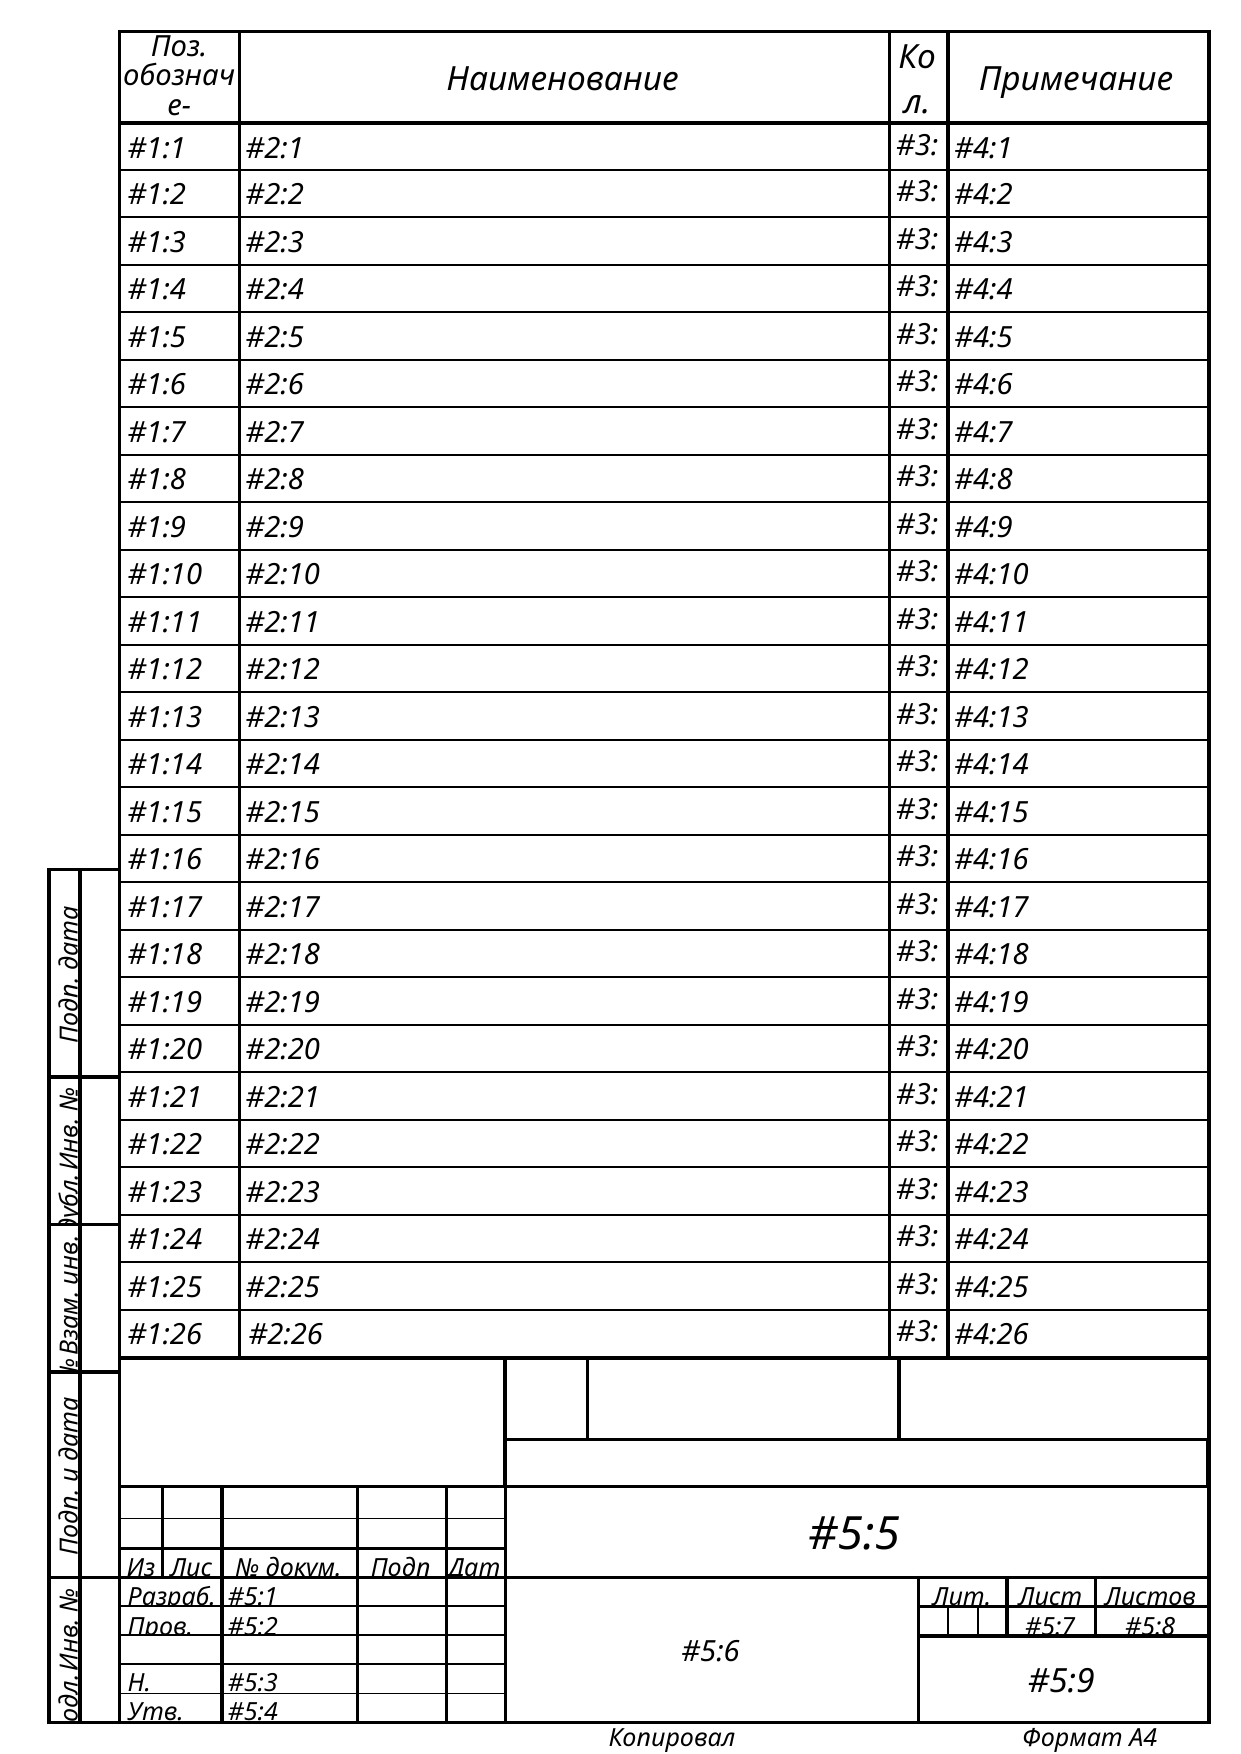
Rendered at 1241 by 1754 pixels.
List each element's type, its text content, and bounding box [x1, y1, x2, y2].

table_cell [359, 1607, 445, 1634]
table_cell #1:18 [121, 931, 238, 976]
table_cell #3:9 [891, 503, 946, 549]
table_cell [82, 1579, 118, 1721]
table_header [82, 871, 118, 1075]
table_cell Инв. № дубл. [51, 1079, 78, 1223]
table_cell #4:9 [950, 503, 1207, 549]
table_cell #1:20 [121, 1026, 238, 1071]
table_cell #2:22 [241, 1121, 888, 1166]
table_cell № докум. [224, 1550, 356, 1576]
table_cell #4:18 [950, 931, 1207, 976]
table_cell #4:10 [950, 551, 1207, 596]
table_cell #4:13 [950, 693, 1207, 739]
table_cell [949, 1608, 977, 1634]
table_cell #2:26 [241, 1311, 888, 1356]
table_cell #4:21 [950, 1073, 1207, 1119]
table_cell #1:21 [121, 1073, 238, 1119]
table_cell #2:10 [241, 551, 888, 596]
table_cell #3:7 [891, 408, 946, 454]
table_cell #2:20 [241, 1026, 888, 1071]
table_cell Н. контр. [121, 1665, 220, 1692]
table_header Кол. [891, 33, 946, 121]
table_cell #4:4 [950, 266, 1207, 311]
table_cell Изм. [130, 1562, 141, 1576]
table_cell #3:23 [891, 1168, 946, 1214]
table_cell #4:14 [950, 741, 1207, 786]
table_cell #2:2 [241, 171, 888, 216]
table_header [121, 1488, 161, 1517]
table_cell #1:8 [121, 456, 238, 501]
table_cell #1:4 [121, 266, 238, 311]
table_header [448, 1488, 504, 1517]
table_cell Подп. и дата [51, 1374, 78, 1576]
table_cell #4:15 [950, 788, 1207, 834]
table_cell #2:21 [241, 1073, 888, 1119]
table_cell #1:6 [121, 361, 238, 406]
table_cell #4:3 [950, 218, 1207, 264]
table_cell [82, 1226, 118, 1370]
table_cell #3:21 [891, 1073, 946, 1119]
table_cell #3:11 [891, 598, 946, 644]
table_cell #1:2 [121, 171, 238, 216]
table_cell #3:13 [891, 693, 946, 739]
table_cell [507, 1441, 1206, 1485]
table_cell #4:25 [950, 1263, 1207, 1309]
table_cell [82, 1374, 118, 1576]
table_cell #3:2 [891, 171, 946, 216]
table_cell #1:11 [121, 598, 238, 644]
table_cell #3:10 [891, 551, 946, 596]
table_cell [82, 1079, 118, 1223]
table_cell #5:6 [507, 1579, 917, 1721]
table_cell [359, 1519, 445, 1547]
table_cell [164, 1519, 220, 1547]
table_cell #1:1 [121, 125, 238, 169]
table_cell [448, 1694, 504, 1721]
table_cell #4:22 [950, 1121, 1207, 1166]
table_cell #2:19 [241, 978, 888, 1024]
table_cell #3:1 [891, 125, 946, 169]
table_cell #4:2 [950, 171, 1207, 216]
table_cell #2:4 [241, 266, 888, 311]
table_header [589, 1358, 897, 1438]
table_cell Лист [1009, 1579, 1094, 1605]
table_cell #4:11 [950, 598, 1207, 644]
table_cell [448, 1519, 504, 1547]
table_cell #4:6 [950, 361, 1207, 406]
table_cell #4:23 [950, 1168, 1207, 1214]
table_cell [448, 1665, 504, 1692]
table_cell #4:19 [950, 978, 1207, 1024]
table_cell #1:5 [121, 313, 238, 359]
table_cell [359, 1665, 445, 1692]
table_cell Взам. инв. № [51, 1226, 78, 1370]
table_cell [359, 1694, 445, 1721]
table_cell #2:11 [241, 598, 888, 644]
table_cell [121, 1519, 161, 1547]
table_cell #3:14 [891, 741, 946, 786]
table_header [164, 1488, 220, 1517]
table_cell #3:25 [891, 1263, 946, 1309]
table_cell #2:15 [241, 788, 888, 834]
table_cell #3:12 [891, 646, 946, 691]
table_cell Изм. [121, 1550, 161, 1576]
table_cell #5:4 [224, 1694, 356, 1721]
table_cell Лист [164, 1550, 220, 1576]
table_cell #3:8 [891, 456, 946, 501]
table_cell #4:24 [950, 1216, 1207, 1261]
table_cell #1:22 [121, 1121, 238, 1166]
table_cell Подп [359, 1550, 445, 1576]
table_cell Дата [489, 1564, 496, 1576]
table_cell #2:24 [241, 1216, 888, 1261]
table_cell Разраб. [121, 1579, 220, 1605]
table_cell #3:22 [891, 1121, 946, 1166]
table_cell #1:10 [121, 551, 238, 596]
table_cell #2:14 [241, 741, 888, 786]
table_cell Листов [1097, 1579, 1207, 1605]
table_cell #4:12 [950, 646, 1207, 691]
table_cell Лит. [920, 1579, 1005, 1605]
table_cell #1:19 [121, 978, 238, 1024]
table_cell #2:5 [241, 313, 888, 359]
table_cell #2:9 [241, 503, 888, 549]
table_cell [224, 1636, 356, 1663]
table_cell #5:1 [224, 1579, 356, 1605]
table_cell #1:16 [121, 836, 238, 881]
table_cell Утв. [121, 1694, 220, 1721]
table_cell [121, 1636, 220, 1663]
table_cell #1:13 [121, 693, 238, 739]
table_cell #1:26 [121, 1311, 238, 1356]
table_cell #3:15 [891, 788, 946, 834]
table_cell Лист [173, 1560, 184, 1576]
table_cell #1:23 [121, 1168, 238, 1214]
table_cell #2:23 [241, 1168, 888, 1214]
table_cell #2:1 [241, 125, 888, 169]
table_cell #3:19 [891, 978, 946, 1024]
table_cell [359, 1579, 445, 1605]
table_header Примечание [950, 33, 1207, 121]
table_header [507, 1358, 586, 1438]
table_cell #1:12 [121, 646, 238, 691]
table_cell #2:8 [241, 456, 888, 501]
table_cell [224, 1519, 356, 1547]
table_cell [448, 1579, 504, 1605]
table_cell #5:2 [224, 1607, 356, 1634]
table_cell #1:17 [121, 883, 238, 929]
table_cell #4:1 [950, 125, 1207, 169]
table_cell #2:3 [241, 218, 888, 264]
table_cell #1:15 [121, 788, 238, 834]
table_header [359, 1488, 445, 1517]
table_cell [979, 1608, 1005, 1634]
table_cell #2:16 [241, 836, 888, 881]
table_header Подп. дата [51, 871, 78, 1075]
table_cell #5:9 [920, 1638, 1207, 1721]
table_cell #3:6 [891, 361, 946, 406]
table_cell #1:24 [121, 1216, 238, 1261]
table_cell #3:24 [891, 1216, 946, 1261]
table_cell #5:3 [224, 1665, 356, 1692]
table_cell #4:20 [950, 1026, 1207, 1071]
table_cell #2:13 [241, 693, 888, 739]
table_cell Дата [448, 1550, 504, 1576]
table_cell #1:14 [121, 741, 238, 786]
table_cell #3:4 [891, 266, 946, 311]
table_cell #2:25 [241, 1263, 888, 1309]
table_cell #1:3 [121, 218, 238, 264]
table_cell #4:16 [950, 836, 1207, 881]
table_cell #4:26 [950, 1311, 1207, 1356]
table_cell [448, 1607, 504, 1634]
table_cell #3:16 [891, 836, 946, 881]
table_cell #2:6 [241, 361, 888, 406]
table_cell Инв. № подл. [51, 1579, 78, 1721]
table_header Наименование [241, 33, 888, 121]
table_cell Дата [451, 1560, 461, 1574]
table_header #5:5 [507, 1488, 1207, 1576]
table_cell #4:17 [950, 883, 1207, 929]
table_cell #5:7 [1009, 1608, 1094, 1634]
table_cell #1:7 [121, 408, 238, 454]
table_cell [448, 1636, 504, 1663]
table_header [901, 1358, 1208, 1438]
table_cell Пров. [121, 1607, 220, 1634]
table_cell [920, 1608, 947, 1634]
table_cell #2:18 [241, 931, 888, 976]
table_cell #3:5 [891, 313, 946, 359]
table_cell #1:9 [121, 503, 238, 549]
table_cell #4:8 [950, 456, 1207, 501]
table_cell #3:17 [891, 883, 946, 929]
table_cell [359, 1636, 445, 1663]
table_cell #3:20 [891, 1026, 946, 1071]
table_header Поз. обозначе- ние [121, 33, 238, 121]
table_cell #3:26 [891, 1311, 946, 1356]
table_cell #3:18 [891, 931, 946, 976]
table_cell #3:3 [891, 218, 946, 264]
table_cell #5:8 [1097, 1608, 1207, 1634]
table_cell #4:7 [950, 408, 1207, 454]
table_cell #2:12 [241, 646, 888, 691]
table_cell #2:17 [241, 883, 888, 929]
table_header [224, 1488, 356, 1517]
table_cell #4:5 [950, 313, 1207, 359]
table_cell #1:25 [121, 1263, 238, 1309]
table_cell #2:7 [241, 408, 888, 454]
